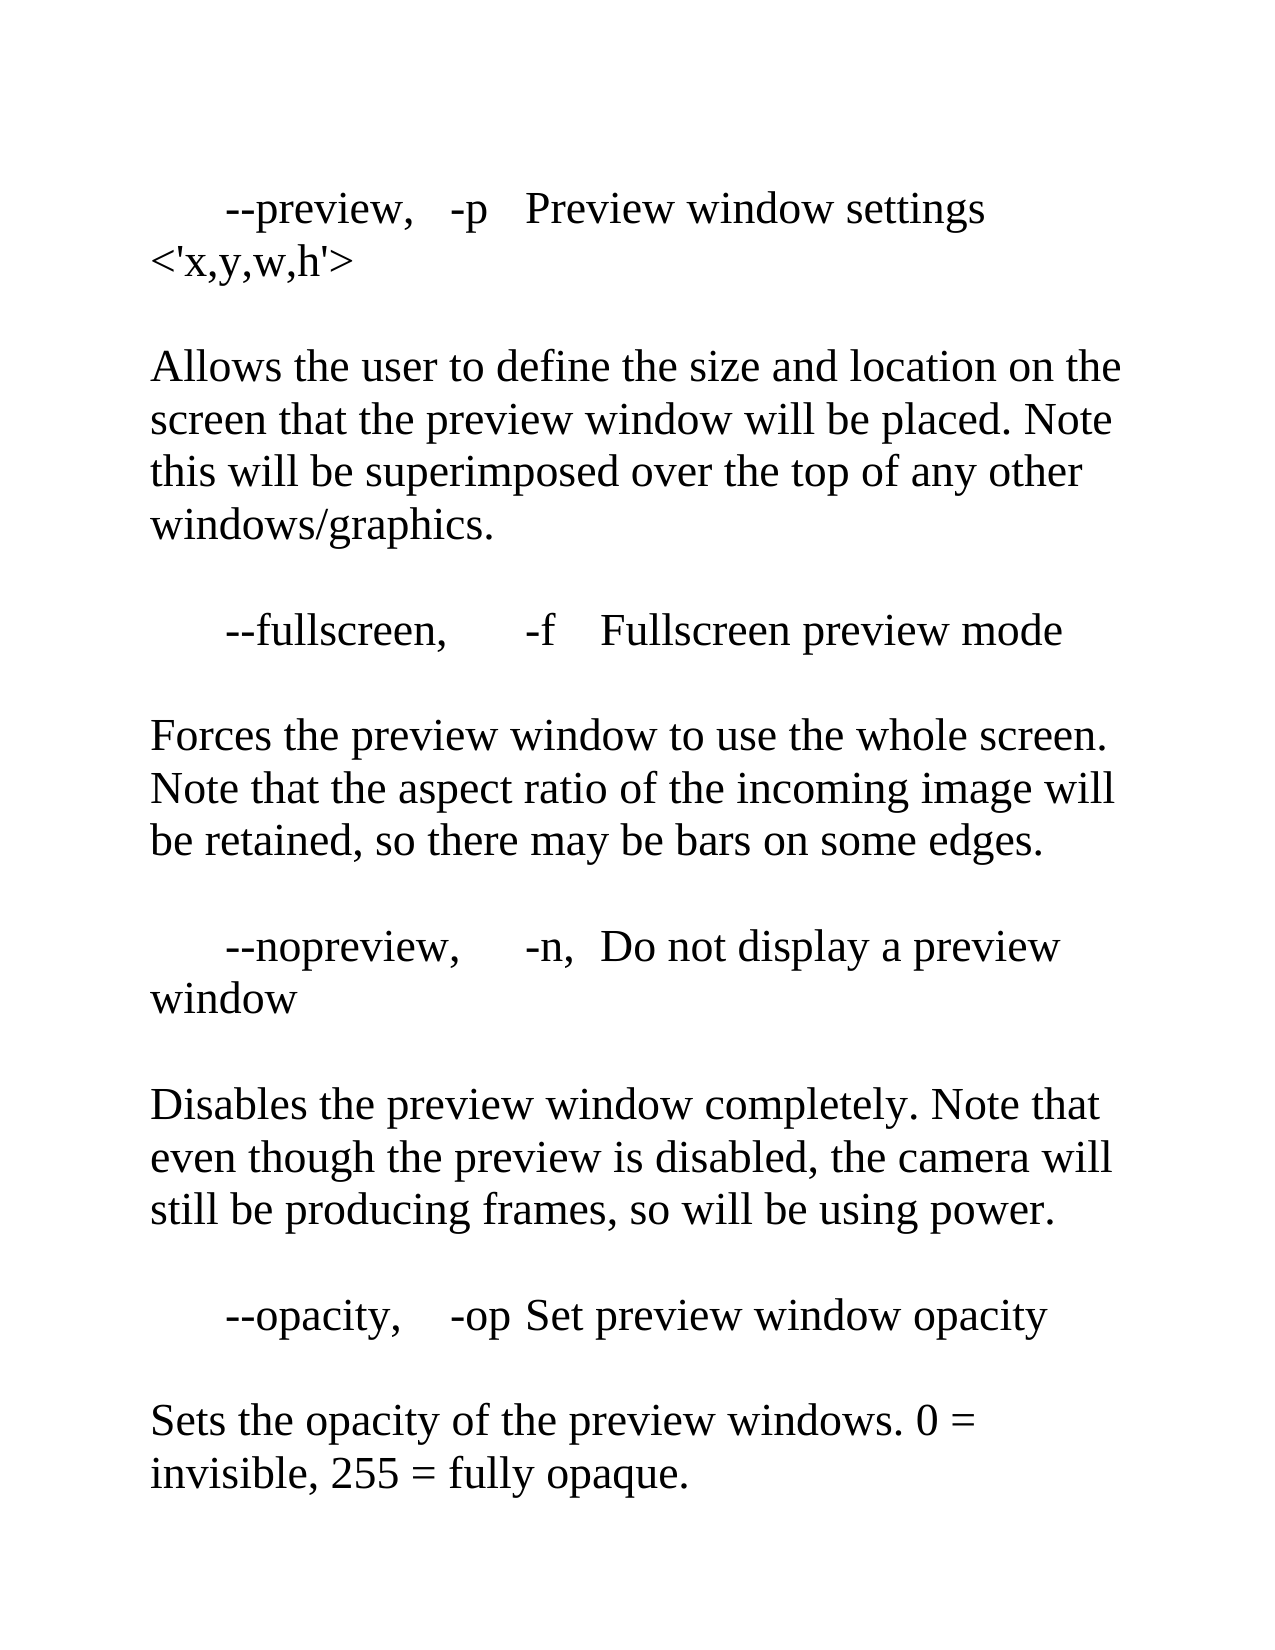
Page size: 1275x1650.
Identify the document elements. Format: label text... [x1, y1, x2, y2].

text Disables the preview window completely. Note that even though the preview is disabled, the camera will still be producing frames, so will be using power. [150, 1076, 1125, 1234]
text Forces the preview window to use the whole screen. Note that the aspect ratio of the incoming image will be retained, so there may be bars on some edges. [150, 707, 1125, 866]
text --preview, -p Preview window settings <'x,y,w,h'> [150, 180, 1125, 286]
text --fullscreen, -f Fullscreen preview mode [150, 602, 1125, 655]
text --nopreview, -n, Do not display a preview window [150, 918, 1125, 1024]
text Allows the user to define the size and location on the screen that the preview window will be placed. Note this will be superimposed over the top of any other windows/graphics. [150, 338, 1125, 549]
text Sets the opacity of the preview windows. 0 = invisible, 255 = fully opaque. [150, 1393, 1125, 1498]
text --opacity, -op Set preview window opacity [150, 1287, 1125, 1340]
